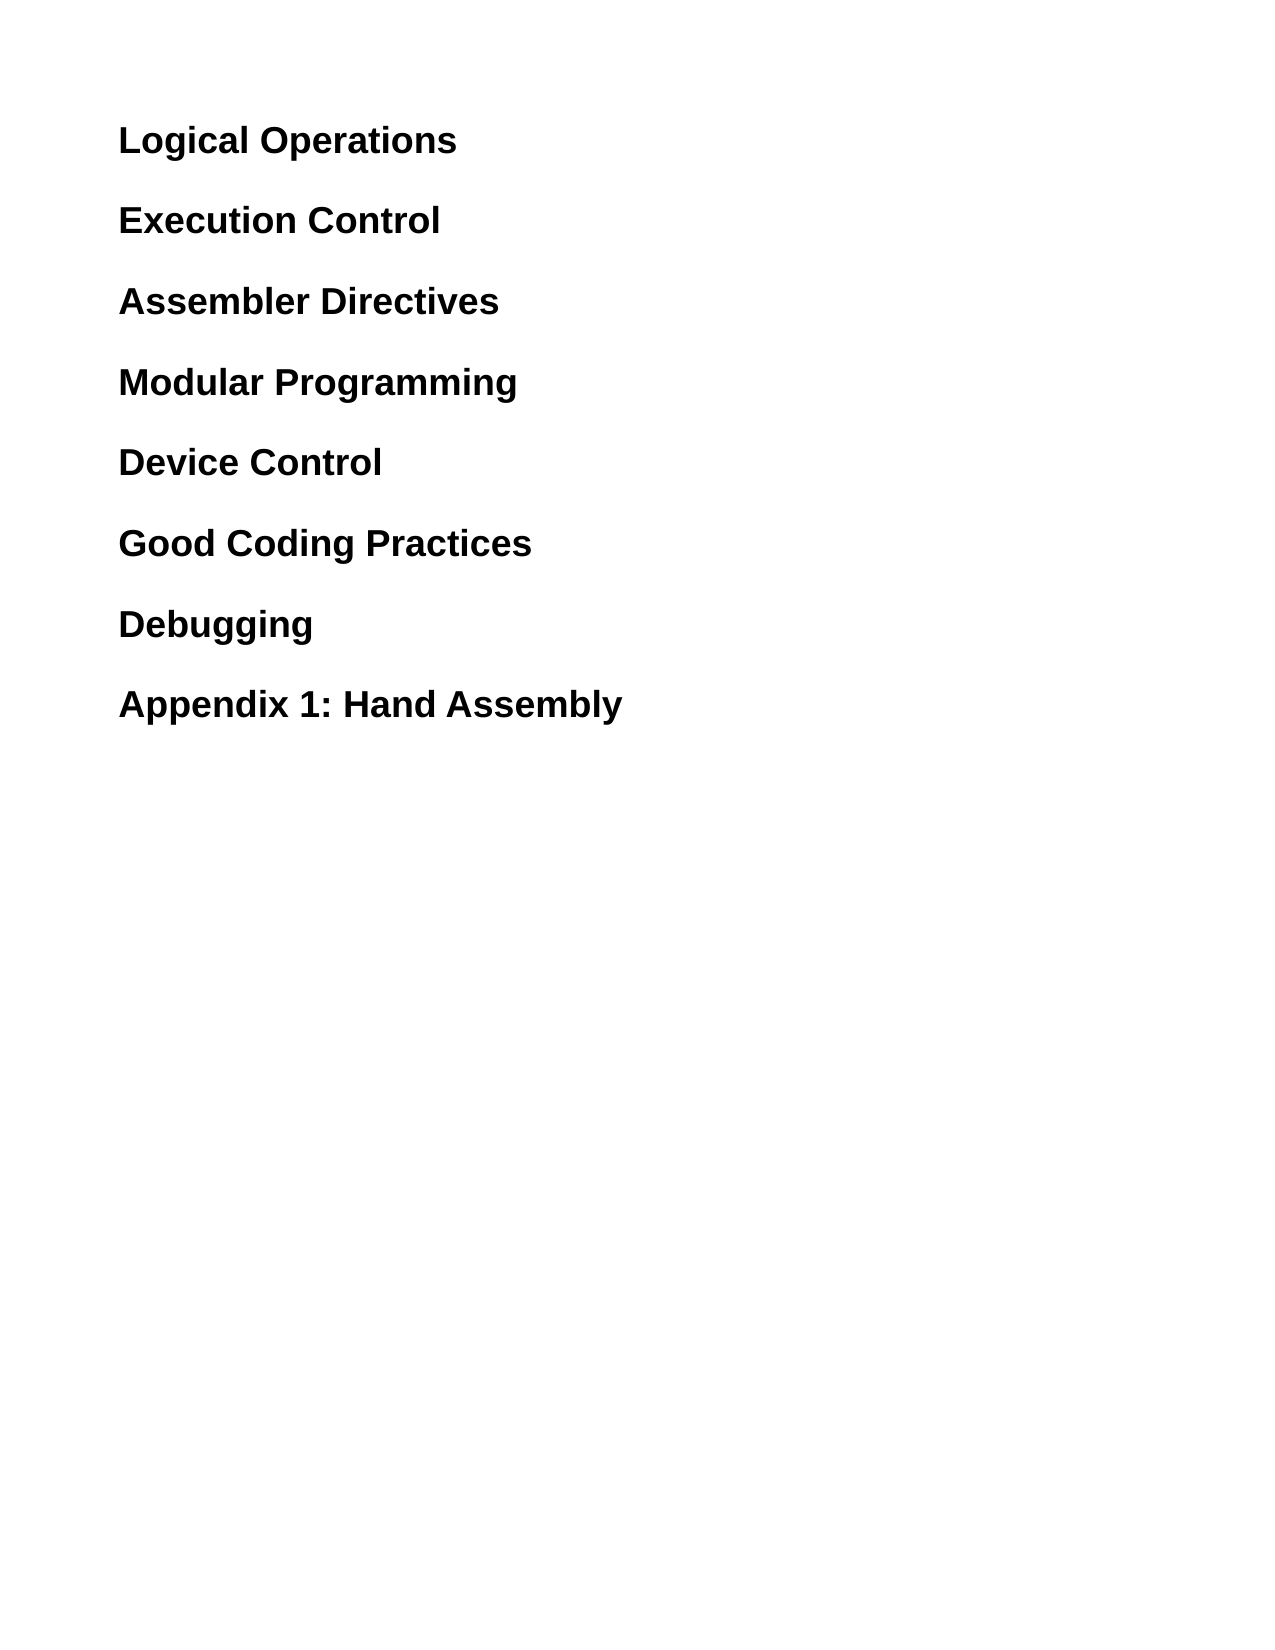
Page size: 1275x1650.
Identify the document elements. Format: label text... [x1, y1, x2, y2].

subtitle Logical Operations [118, 118, 1157, 161]
subtitle Debugging [118, 602, 1157, 645]
subtitle Assembler Directives [118, 279, 1157, 322]
subtitle Modular Programming [118, 360, 1157, 403]
subtitle Good Coding Practices [118, 521, 1157, 564]
subtitle Device Control [118, 441, 1157, 484]
subtitle Execution Control [118, 199, 1157, 242]
subtitle Appendix 1: Hand Assembly [118, 682, 1157, 726]
